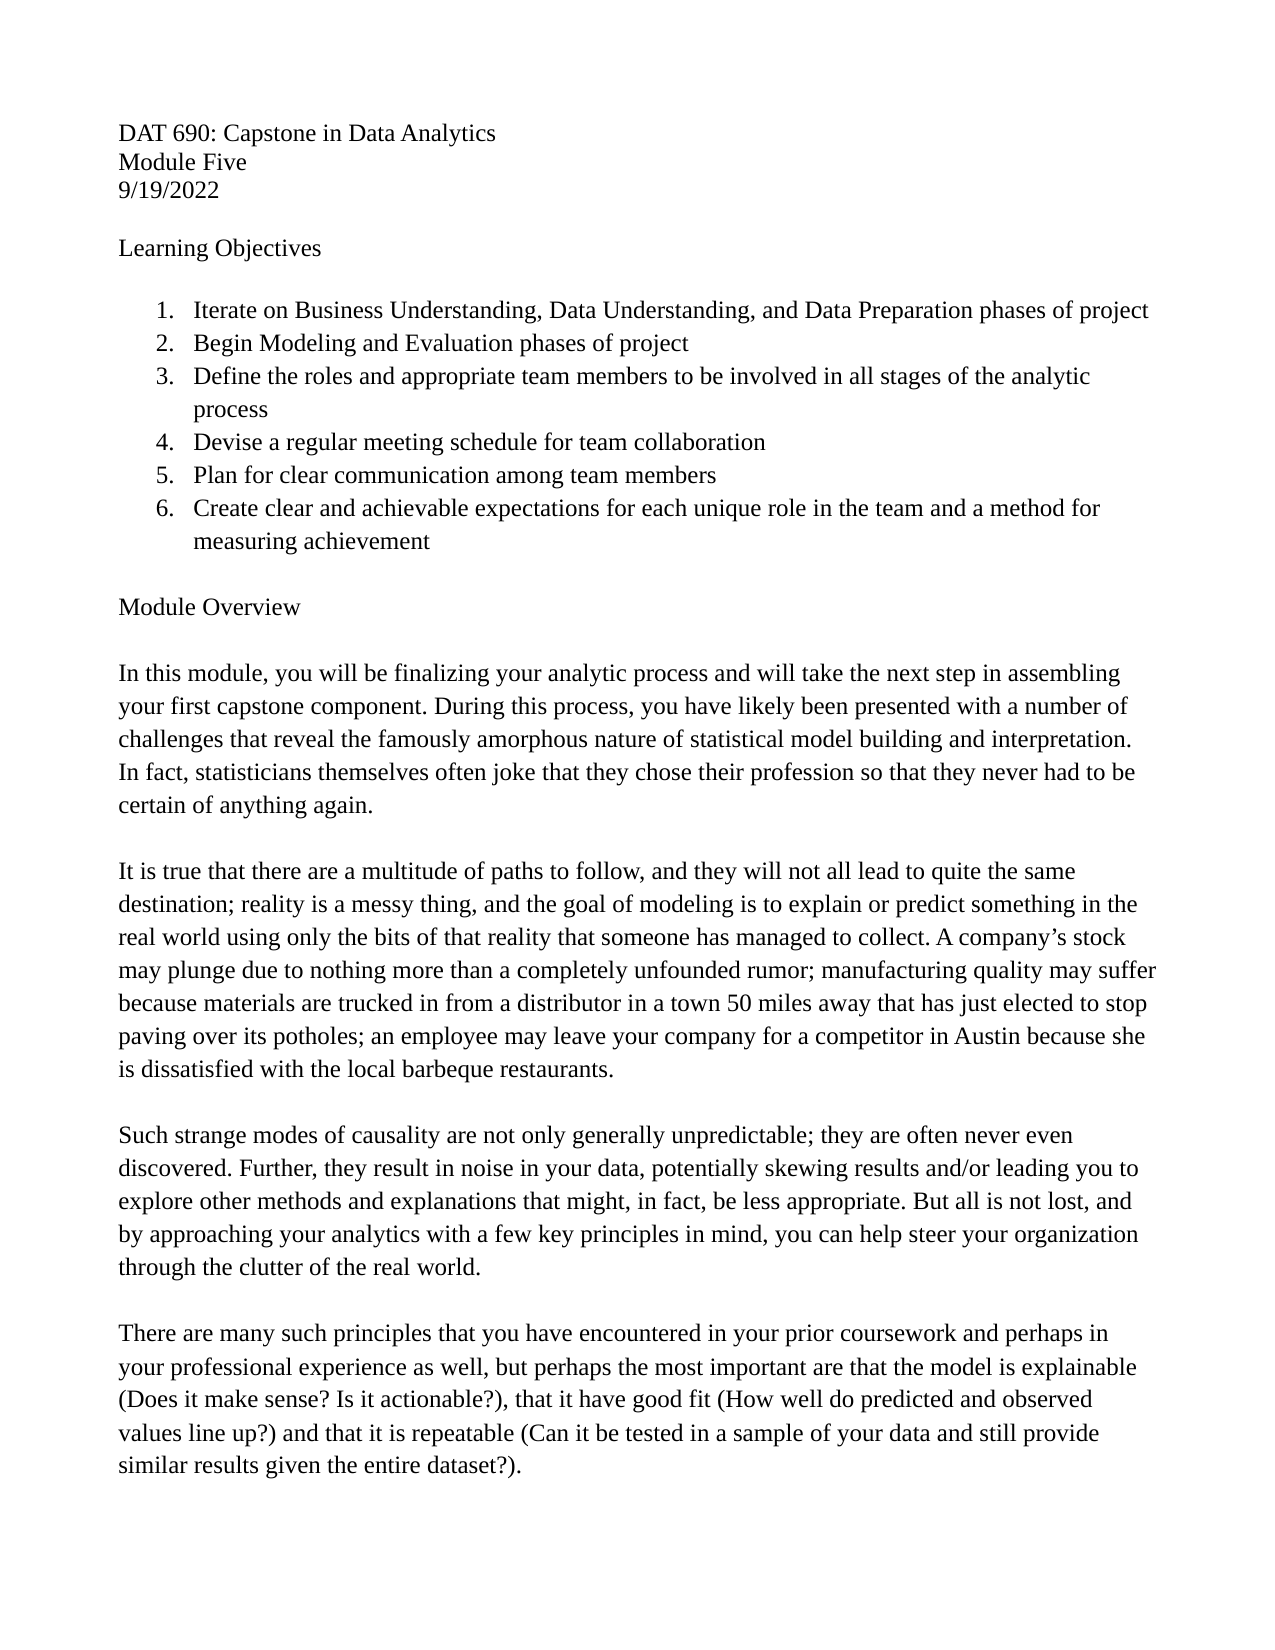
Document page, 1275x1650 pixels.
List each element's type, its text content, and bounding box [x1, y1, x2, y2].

list Create clear and achievable expectations for each unique role in the team and a method for measuring achievement [156, 493, 1157, 555]
text There are many such principles that you have encountered in your prior coursework and perhaps in your professional experience as well, but perhaps the most important are that the model is explainable (Does it make sense? Is it actionable?), that it have good fit (How well do predicted and observed values line up?) and that it is repeatable (Can it be tested in a sample of your data and still provide similar results given the entire dataset?). [118, 1318, 1157, 1479]
list Begin Modeling and Evaluation phases of project [156, 328, 1157, 357]
text In this module, you will be finalizing your analytic process and will take the next step in assembling your first capstone component. During this process, you have likely been presented with a number of challenges that reveal the famously amorphous nature of statistical model building and interpretation. In fact, statisticians themselves often joke that they chose their profession so that they never had to be certain of anything again. [118, 658, 1157, 819]
list Iterate on Business Understanding, Data Understanding, and Data Preparation phases of project [156, 295, 1157, 324]
text Module Overview [118, 592, 1157, 621]
text Such strange modes of causality are not only generally unpredictable; they are often never even discovered. Further, they result in noise in your data, potentially skewing results and/or leading you to explore other methods and explanations that might, in fact, be less appropriate. But all is not lost, and by approaching your analytics with a few key principles in mind, you can help steer your organization through the clutter of the real world. [118, 1120, 1157, 1281]
text Learning Objectives [118, 233, 1157, 262]
text 9/19/2022 [118, 176, 1157, 204]
text DAT 690: Capstone in Data Analytics [118, 118, 1157, 147]
text Module Five [118, 147, 1157, 176]
list Define the roles and appropriate team members to be involved in all stages of the analytic process [156, 361, 1157, 423]
list Devise a regular meeting schedule for team collaboration [156, 427, 1157, 456]
list Plan for clear communication among team members [156, 460, 1157, 489]
text It is true that there are a multitude of paths to follow, and they will not all lead to quite the same destination; reality is a messy thing, and the goal of modeling is to explain or predict something in the real world using only the bits of that reality that someone has managed to collect. A company’s stock may plunge due to nothing more than a completely unfounded rumor; manufacturing quality may suffer because materials are trucked in from a distributor in a town 50 miles away that has just elected to stop paving over its potholes; an employee may leave your company for a competitor in Austin because she is dissatisfied with the local barbeque restaurants. [118, 856, 1157, 1083]
